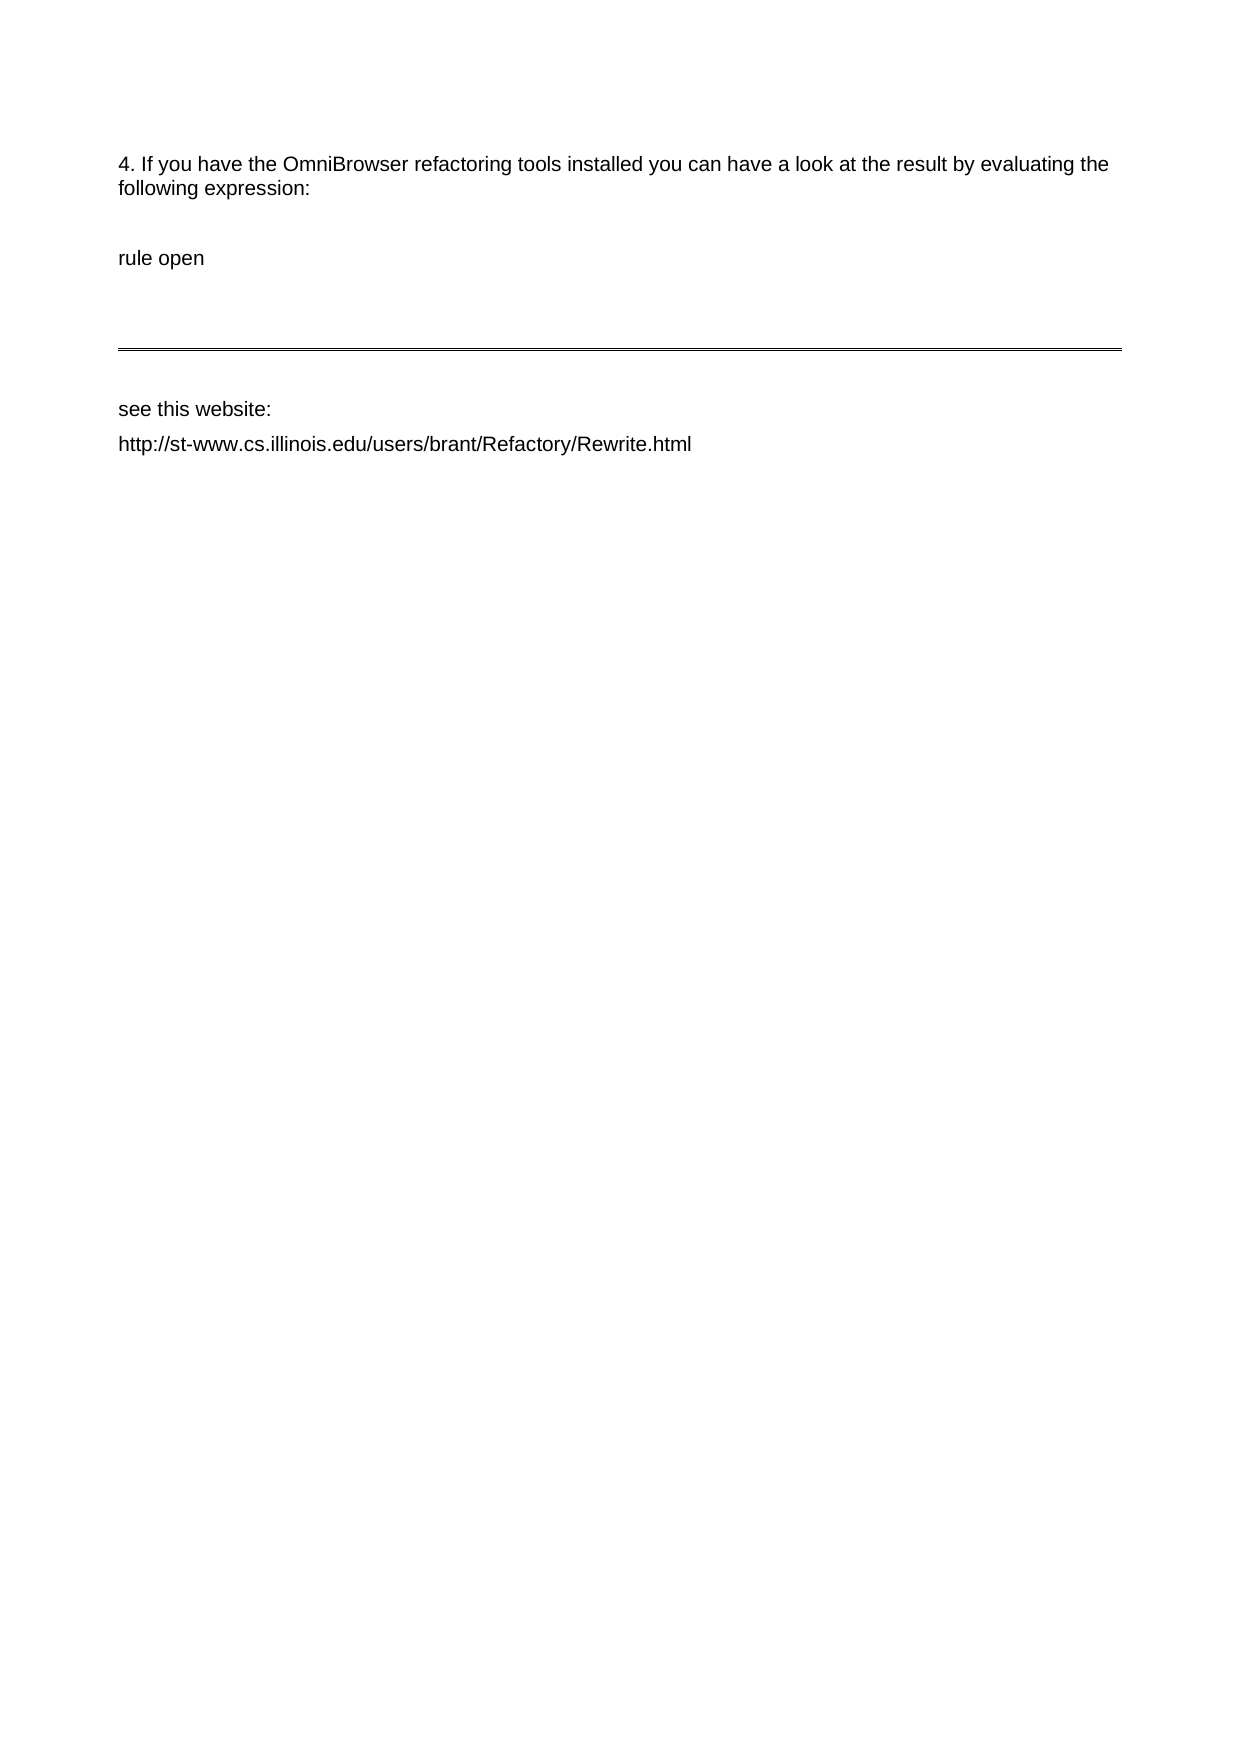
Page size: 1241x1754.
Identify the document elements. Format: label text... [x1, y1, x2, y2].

text 4. If you have the OmniBrowser refactoring tools installed you can have a look at the result by evaluating the following expression: [118, 153, 1122, 199]
text rule open [118, 246, 1122, 269]
text see this website: [118, 397, 1122, 421]
text http://st-www.cs.illinois.edu/users/brant/Refactory/Rewrite.html [118, 432, 1122, 456]
